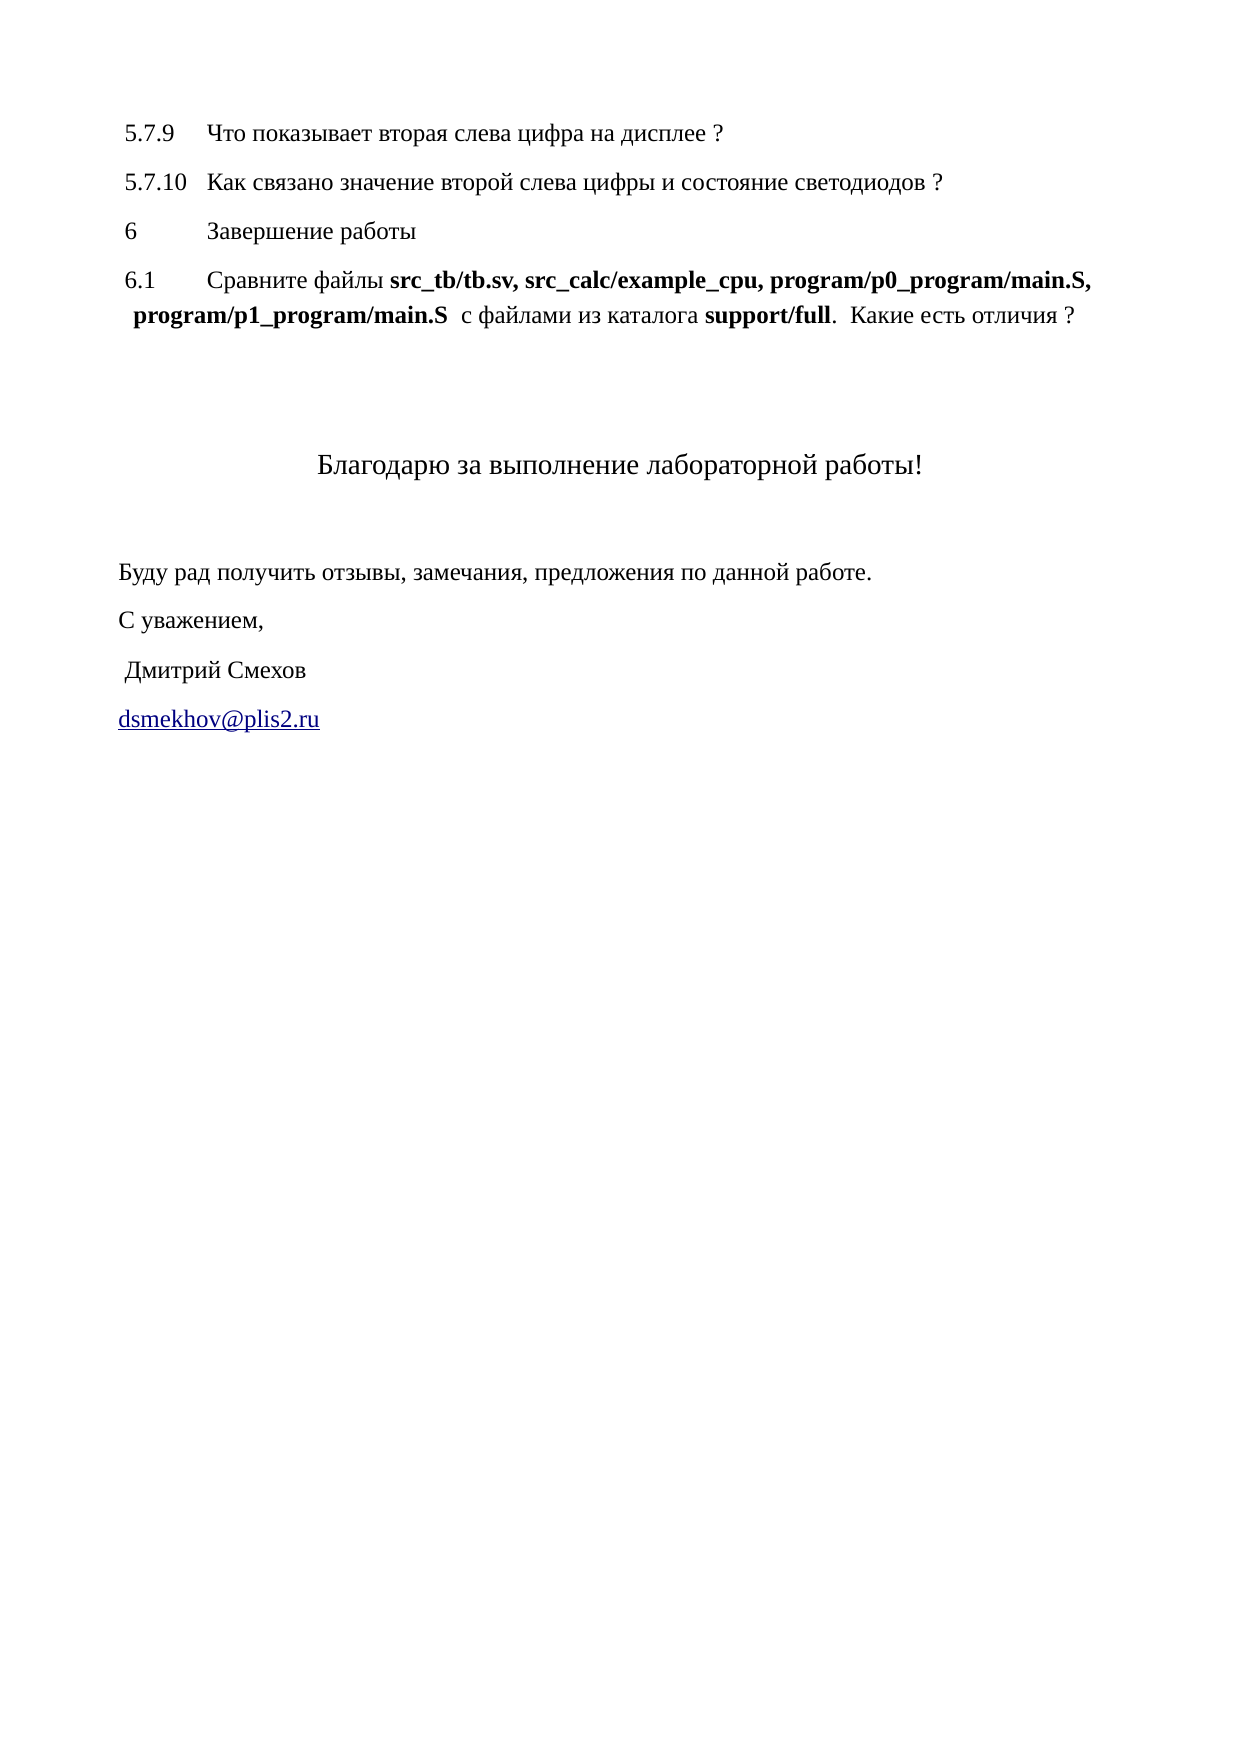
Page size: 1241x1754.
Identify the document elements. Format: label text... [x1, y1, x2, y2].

list Сравните файлы src_tb/tb.sv, src_calc/example_cpu, program/p0_program/main.S, program/p1_program/main.S с файлами из каталога support/full. Какие есть отличия ? [118, 265, 1122, 328]
text Благодарю за выполнение лабораторной работы! [118, 447, 1122, 481]
list Как связано значение второй слева цифры и состояние светодиодов ? [118, 167, 1122, 196]
list Завершение работы [118, 216, 1122, 245]
text dsmekhov@plis2.ru [118, 704, 1122, 732]
text Дмитрий Смехов [118, 655, 1122, 683]
text С уважением, [118, 606, 1122, 634]
list Что показывает вторая слева цифра на дисплее ? [118, 118, 1122, 147]
text Буду рад получить отзывы, замечания, предложения по данной работе. [118, 557, 1122, 585]
